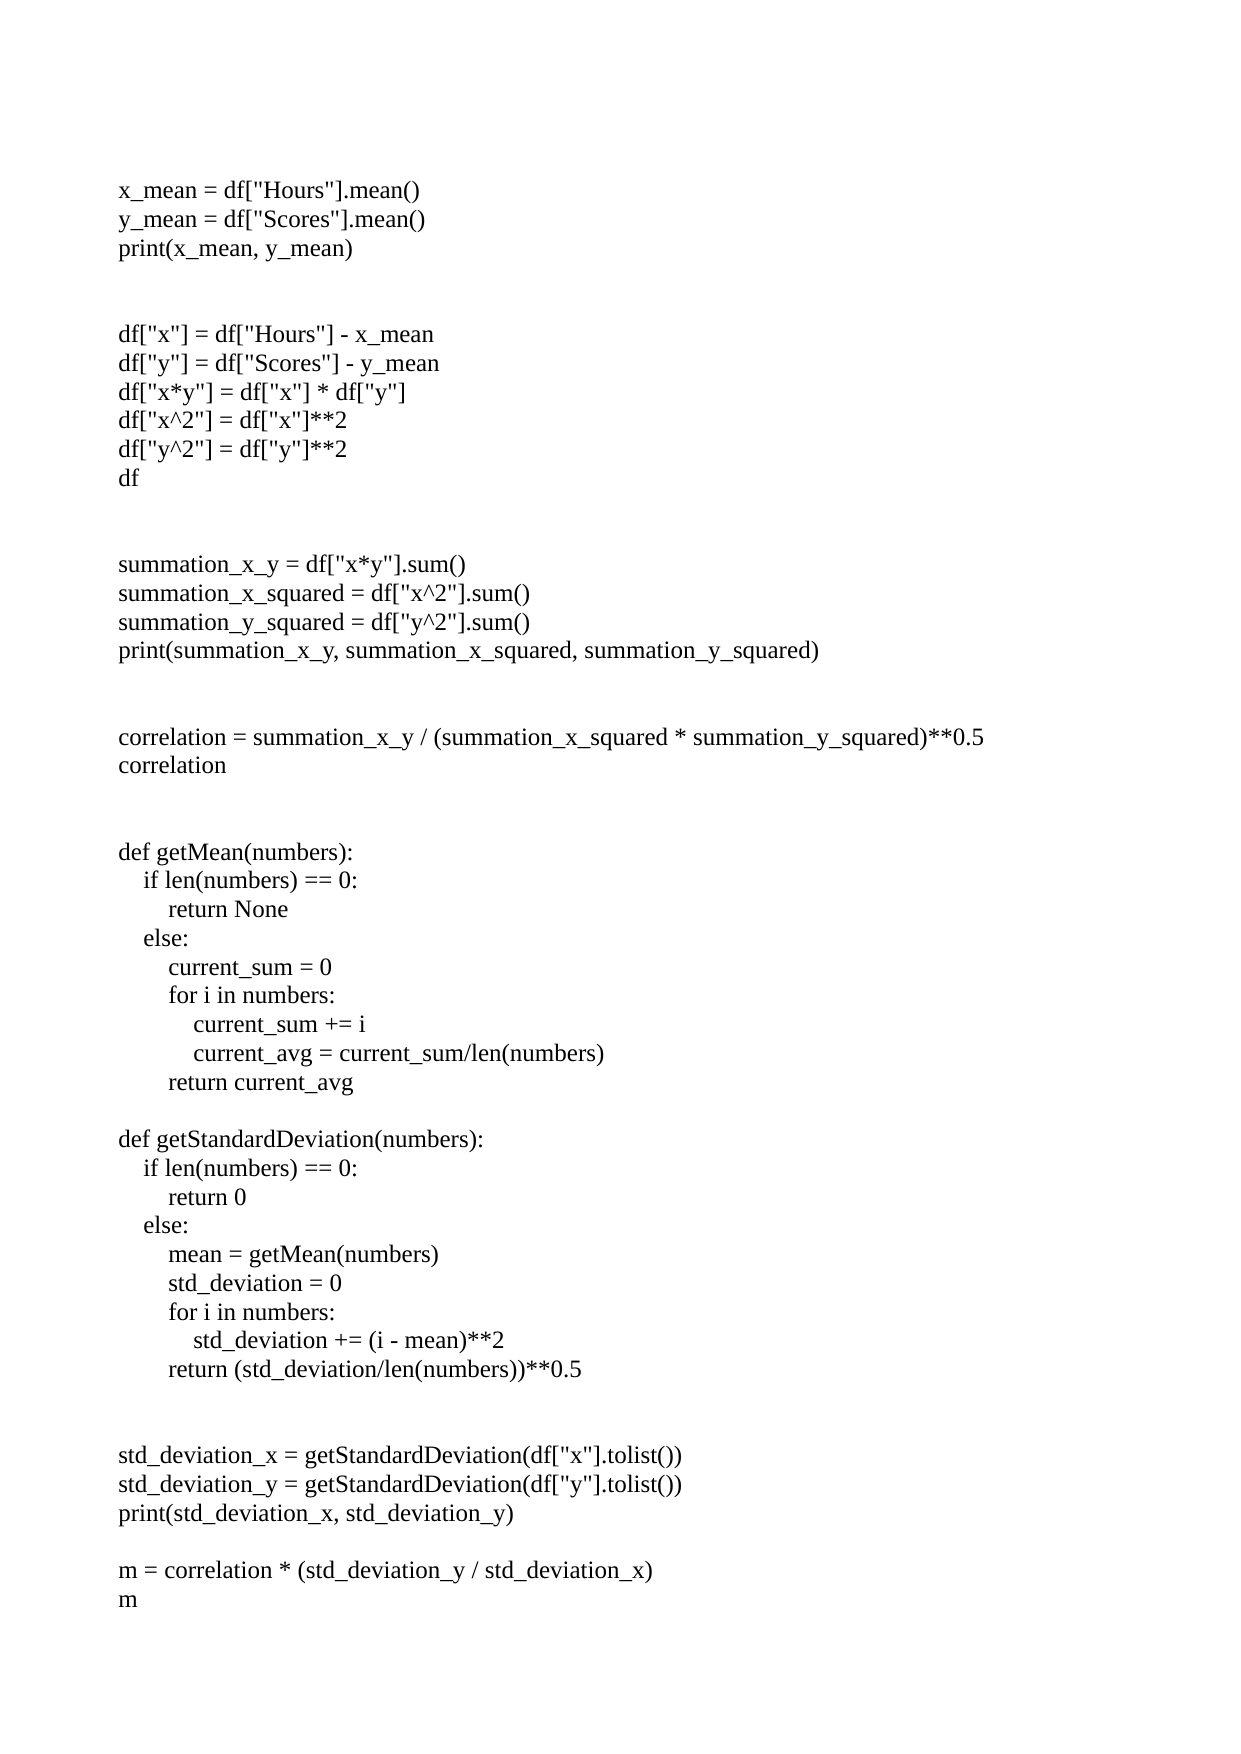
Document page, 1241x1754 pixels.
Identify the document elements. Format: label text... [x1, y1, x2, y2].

text m = correlation * (std_deviation_y / std_deviation_x) [118, 1556, 1122, 1584]
text return current_avg [118, 1067, 1122, 1096]
text df["x^2"] = df["x"]**2 [118, 406, 1122, 434]
text current_sum += i [118, 1009, 1122, 1038]
text return (std_deviation/len(numbers))**0.5 [118, 1354, 1122, 1383]
text return 0 [118, 1182, 1122, 1211]
text return None [118, 894, 1122, 923]
text print(std_deviation_x, std_deviation_y) [118, 1498, 1122, 1527]
text mean = getMean(numbers) [118, 1239, 1122, 1268]
text df [118, 463, 1122, 492]
text for i in numbers: [118, 981, 1122, 1009]
text std_deviation_y = getStandardDeviation(df["y"].tolist()) [118, 1469, 1122, 1498]
text std_deviation_x = getStandardDeviation(df["x"].tolist()) [118, 1441, 1122, 1469]
text df["x"] = df["Hours"] - x_mean [118, 319, 1122, 348]
text x_mean = df["Hours"].mean() [118, 176, 1122, 204]
text y_mean = df["Scores"].mean() [118, 204, 1122, 233]
text summation_x_y = df["x*y"].sum() [118, 549, 1122, 578]
text df["x*y"] = df["x"] * df["y"] [118, 377, 1122, 406]
text current_avg = current_sum/len(numbers) [118, 1038, 1122, 1067]
text summation_y_squared = df["y^2"].sum() [118, 607, 1122, 636]
text df["y"] = df["Scores"] - y_mean [118, 348, 1122, 377]
text m [118, 1584, 1122, 1613]
text if len(numbers) == 0: [118, 1153, 1122, 1182]
text correlation = summation_x_y / (summation_x_squared * summation_y_squared)**0.5 [118, 722, 1122, 751]
text else: [118, 923, 1122, 952]
text def getMean(numbers): [118, 837, 1122, 866]
text if len(numbers) == 0: [118, 866, 1122, 894]
text std_deviation += (i - mean)**2 [118, 1326, 1122, 1354]
text else: [118, 1211, 1122, 1239]
text print(x_mean, y_mean) [118, 233, 1122, 262]
text df["y^2"] = df["y"]**2 [118, 434, 1122, 463]
text summation_x_squared = df["x^2"].sum() [118, 578, 1122, 607]
text correlation [118, 751, 1122, 779]
text def getStandardDeviation(numbers): [118, 1124, 1122, 1153]
text print(summation_x_y, summation_x_squared, summation_y_squared) [118, 636, 1122, 664]
text std_deviation = 0 [118, 1268, 1122, 1297]
text current_sum = 0 [118, 952, 1122, 981]
text for i in numbers: [118, 1297, 1122, 1326]
